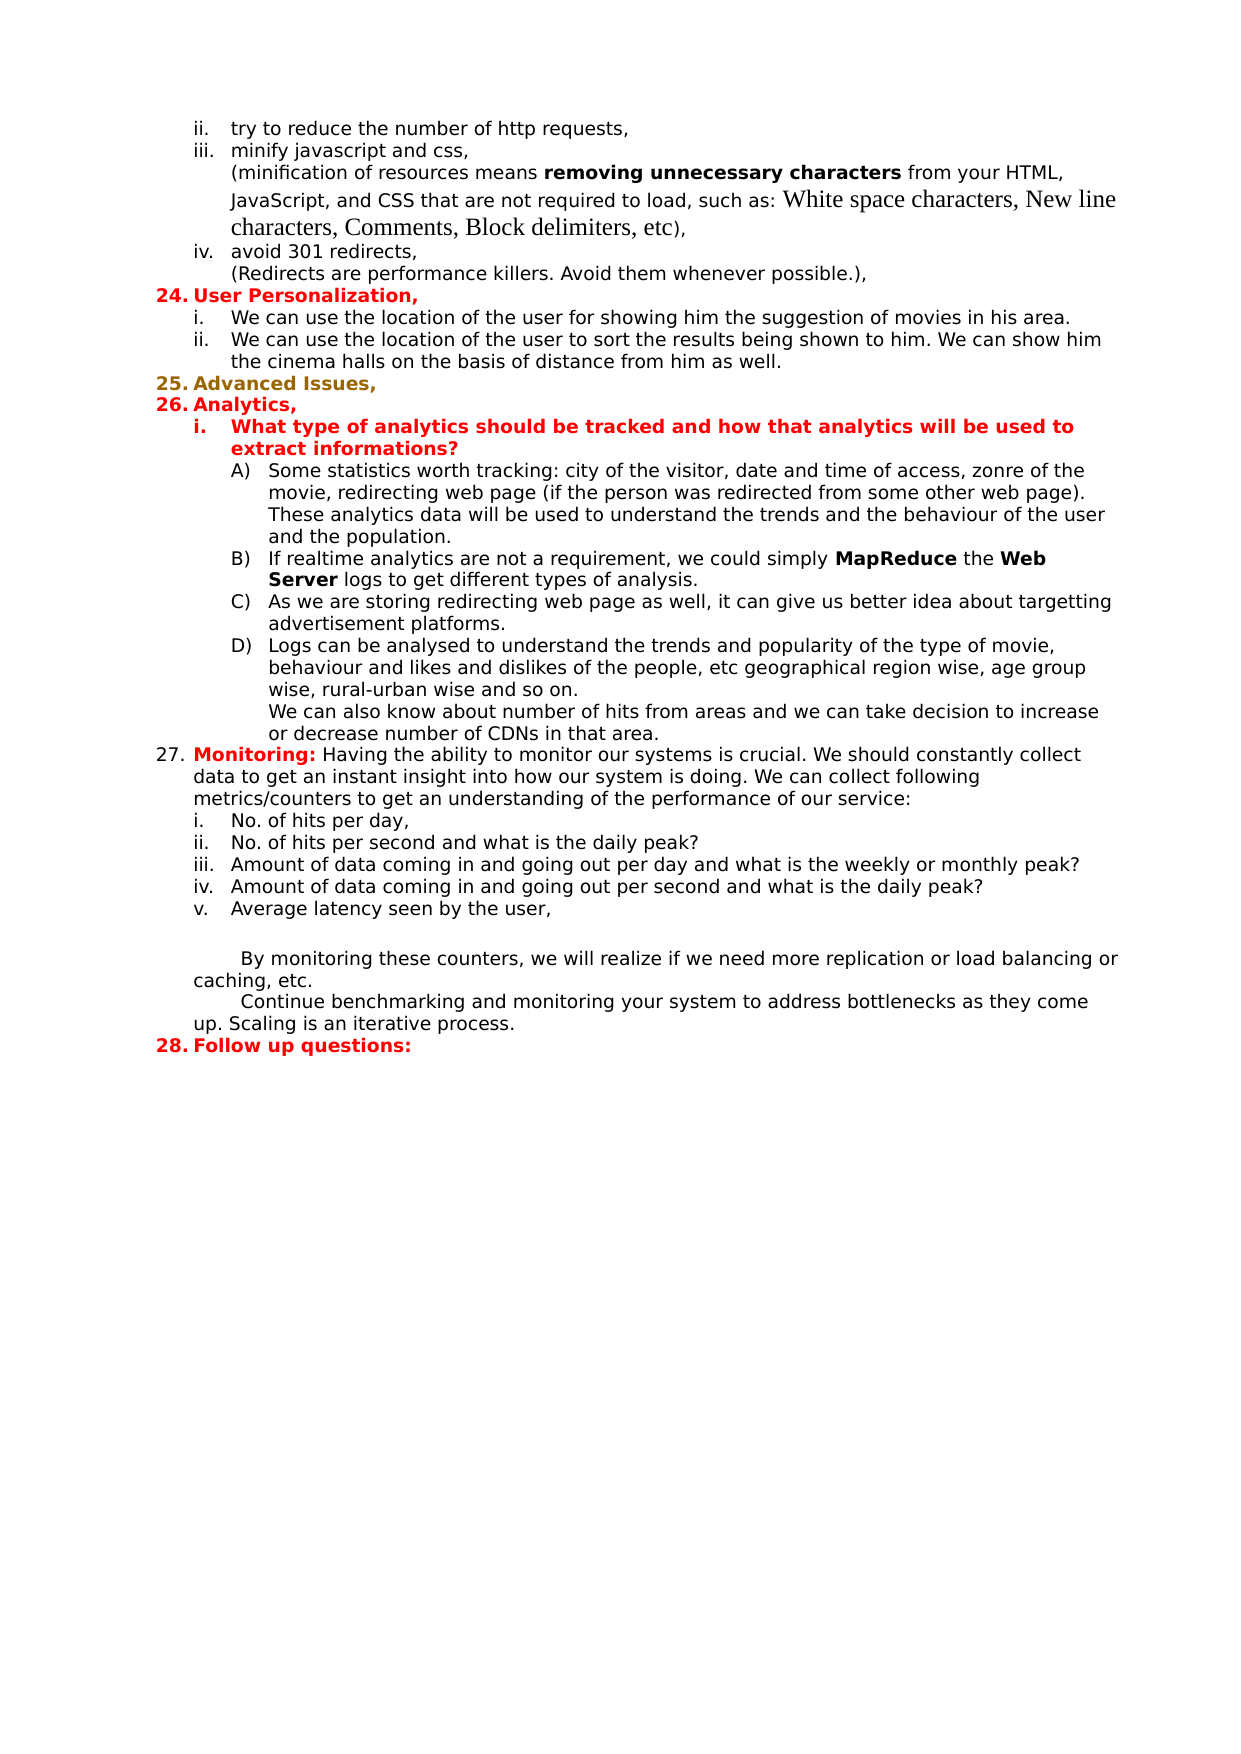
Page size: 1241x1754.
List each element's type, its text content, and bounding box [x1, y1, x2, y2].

list Continue benchmarking and monitoring your system to address bottlenecks as they come up. Scaling is an iterative process. [156, 991, 1122, 1035]
list Analytics, [156, 394, 1122, 416]
list We can use the location of the user for showing him the suggestion of movies in his area. [193, 307, 1122, 329]
list Amount of data coming in and going out per second and what is the daily peak? [193, 876, 1122, 897]
list avoid 301 redirects, [193, 241, 1122, 263]
list No. of hits per second and what is the daily peak? [193, 832, 1122, 854]
list What type of analytics should be tracked and how that analytics will be used to extract informations? [193, 416, 1122, 460]
list try to reduce the number of http requests, [193, 118, 1122, 140]
list (minification of resources means removing unnecessary characters from your HTML, JavaScript, and CSS that are not required to load, such as: White space characters, New line characters, Comments, Block delimiters, etc), [193, 162, 1122, 241]
list Average latency seen by the user, [193, 897, 1122, 919]
list As we are storing redirecting web page as well, it can give us better idea about targetting advertisement platforms. [231, 591, 1122, 635]
list No. of hits per day, [193, 810, 1122, 832]
list Monitoring: Having the ability to monitor our systems is crucial. We should constantly collect data to get an instant insight into how our system is doing. We can collect following metrics/counters to get an understanding of the performance of our service: [156, 744, 1122, 810]
list minify javascript and css, [193, 140, 1122, 162]
list We can use the location of the user to sort the results being shown to him. We can show him the cinema halls on the basis of distance from him as well. [193, 329, 1122, 372]
list Some statistics worth tracking: city of the visitor, date and time of access, zonre of the movie, redirecting web page (if the person was redirected from some other web page). These analytics data will be used to understand the trends and the behaviour of the user and the population. [231, 460, 1122, 547]
list If realtime analytics are not a requirement, we could simply MapReduce the Web Server logs to get different types of analysis. [231, 547, 1122, 591]
list (Redirects are performance killers. Avoid them whenever possible.), [193, 263, 1122, 285]
list Logs can be analysed to understand the trends and popularity of the type of movie, behaviour and likes and dislikes of the people, etc geographical region wise, age group wise, rural-urban wise and so on. [231, 635, 1122, 701]
list User Personalization, [156, 285, 1122, 307]
list We can also know about number of hits from areas and we can take decision to increase or decrease number of CDNs in that area. [231, 701, 1122, 744]
list Advanced Issues, [156, 372, 1122, 394]
list By monitoring these counters, we will realize if we need more replication or load balancing or caching, etc. [156, 948, 1122, 991]
list Amount of data coming in and going out per day and what is the weekly or monthly peak? [193, 854, 1122, 876]
list Follow up questions: [156, 1035, 1122, 1057]
